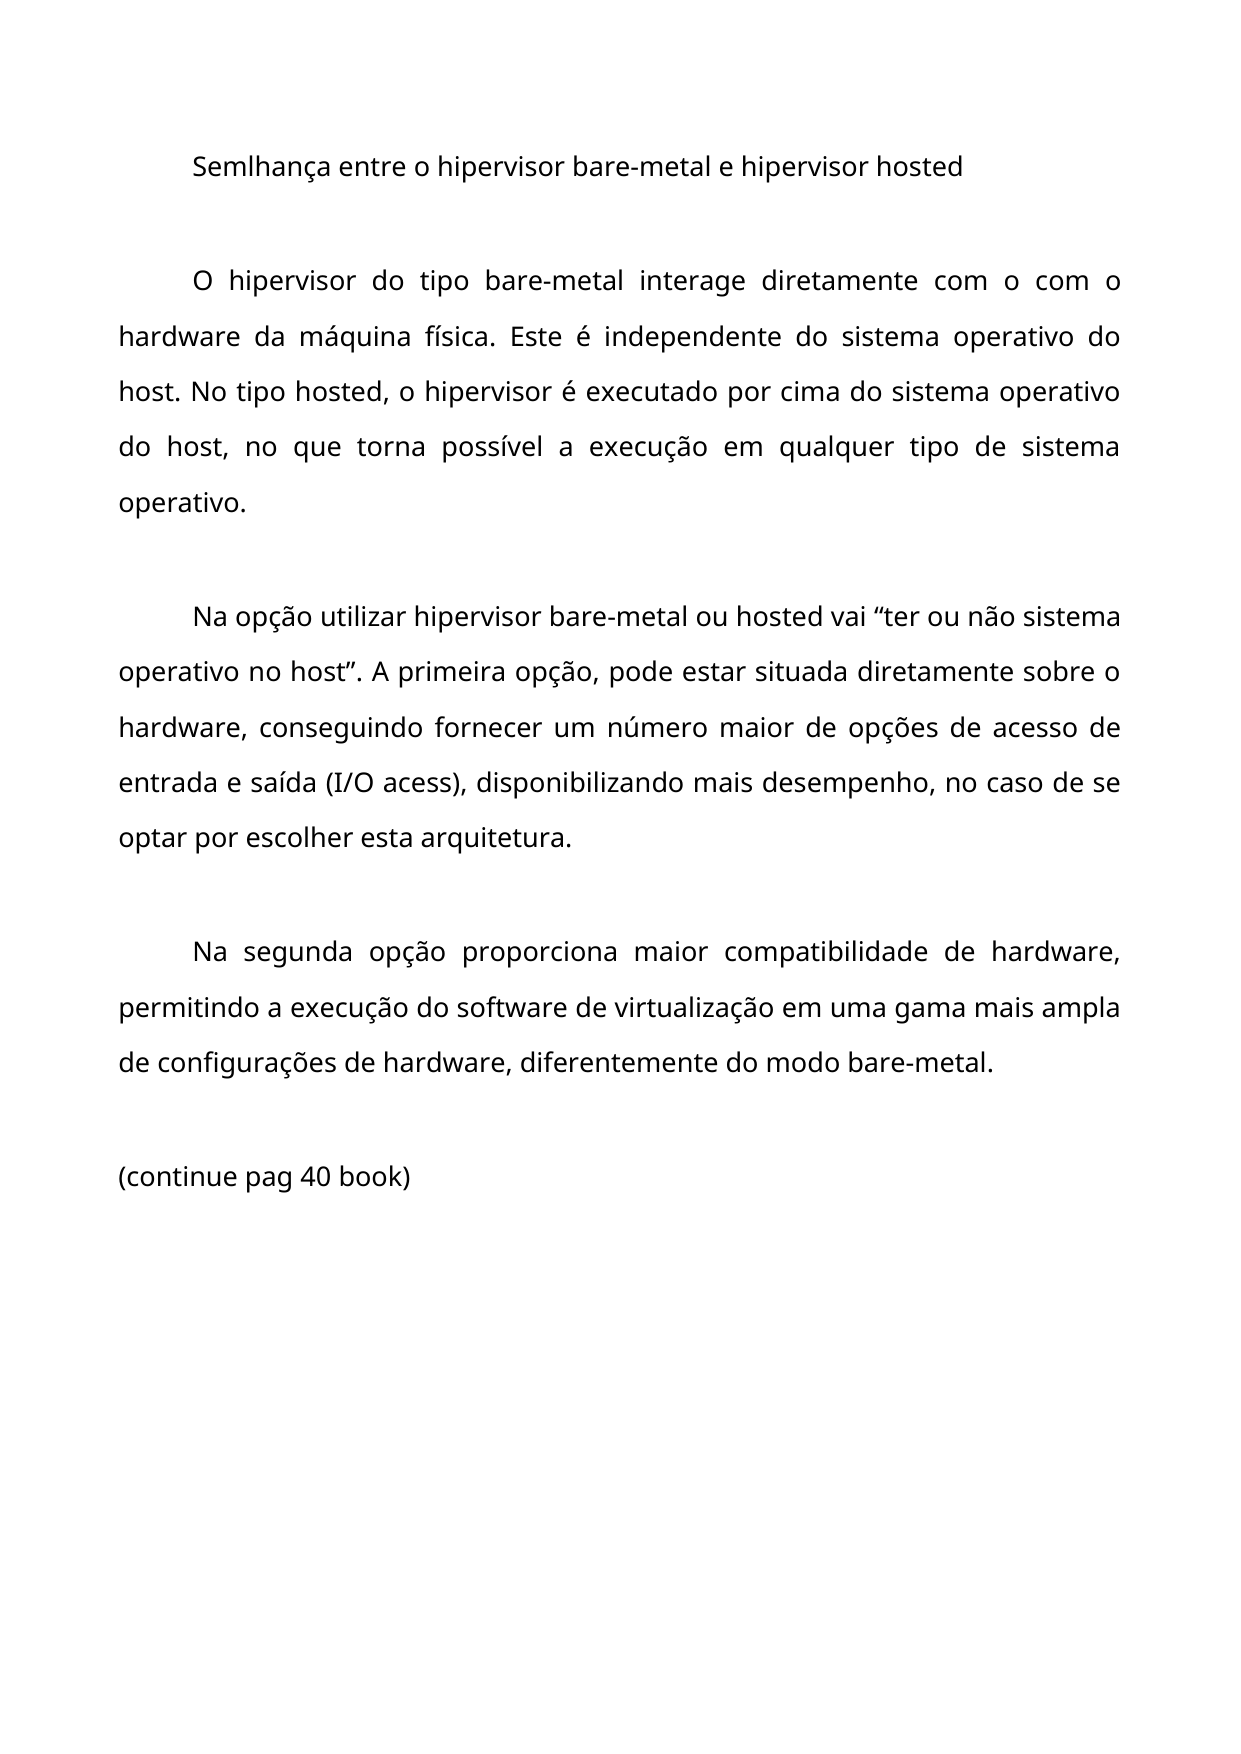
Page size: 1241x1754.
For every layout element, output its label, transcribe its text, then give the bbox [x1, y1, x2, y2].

text Na segunda opção proporciona maior compatibilidade de hardware, permitindo a execução do software de virtualização em uma gama mais ampla de configurações de hardware, diferentemente do modo bare-metal. [118, 933, 1122, 1080]
text Semlhança entre o hipervisor bare-metal e hipervisor hosted [118, 148, 1122, 184]
text Na opção utilizar hipervisor bare-metal ou hosted vai “ter ou não sistema operativo no host”. A primeira opção, pode estar situada diretamente sobre o hardware, conseguindo fornecer um número maior de opções de acesso de entrada e saída (I/O acess), disponibilizando mais desempenho, no caso de se optar por escolher esta arquitetura. [118, 597, 1122, 856]
text (continue pag 40 book) [118, 1158, 1122, 1195]
text O hipervisor do tipo bare-metal interage diretamente com o com o hardware da máquina física. Este é independente do sistema operativo do host. No tipo hosted, o hipervisor é executado por cima do sistema operativo do host, no que torna possível a execução em qualquer tipo de sistema operativo. [118, 262, 1122, 520]
